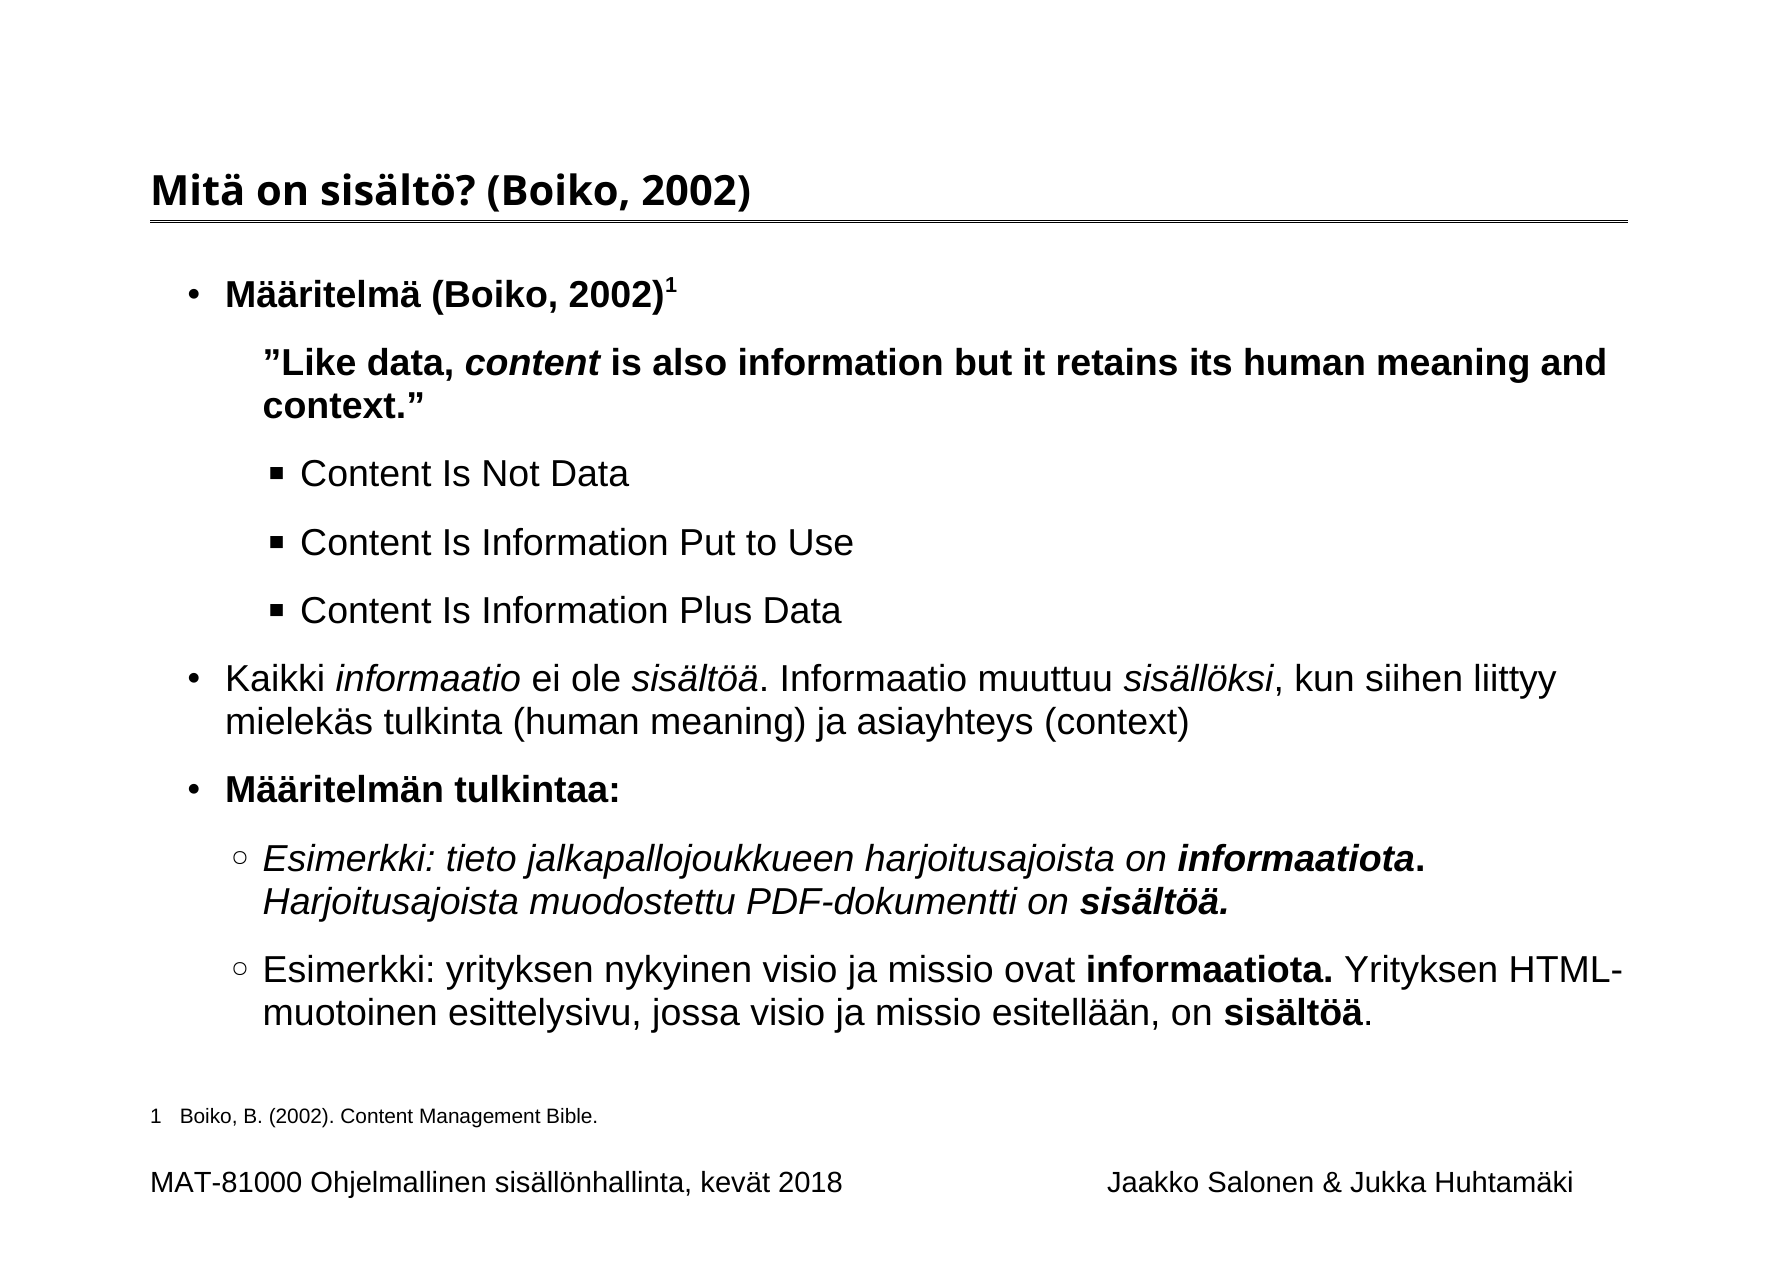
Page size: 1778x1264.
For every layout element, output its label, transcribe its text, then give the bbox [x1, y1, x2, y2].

list Content Is Information Plus Data [262, 588, 1628, 631]
list Määritelmän tulkintaa: [187, 767, 1628, 811]
list Esimerkki: tieto jalkapallojoukkueen harjoitusajoista on informaatiota. Harjoitusajoista muodostettu PDF-dokumentti on sisältöä. [225, 836, 1628, 922]
list Määritelmä (Boiko, 2002) [187, 272, 1628, 315]
list Content Is Information Put to Use [262, 520, 1628, 563]
list ”Like data, content is also information but it retains its human meaning and context.” [225, 340, 1628, 426]
list Kaikki informaatio ei ole sisältöä. Informaatio muuttuu sisällöksi, kun siihen liittyy mielekäs tulkinta (human meaning) ja asiayhteys (context) [187, 656, 1628, 742]
list Esimerkki: yrityksen nykyinen visio ja missio ovat informaatiota. Yrityksen HTML-muotoinen esittelysivu, jossa visio ja missio esitellään, on sisältöä. [225, 947, 1628, 1033]
list Content Is Not Data [262, 451, 1628, 495]
list Boiko, B. (2002). Content Management Bible. [150, 1104, 1628, 1128]
subtitle Mitä on sisältö? (Boiko, 2002) [150, 161, 1628, 220]
